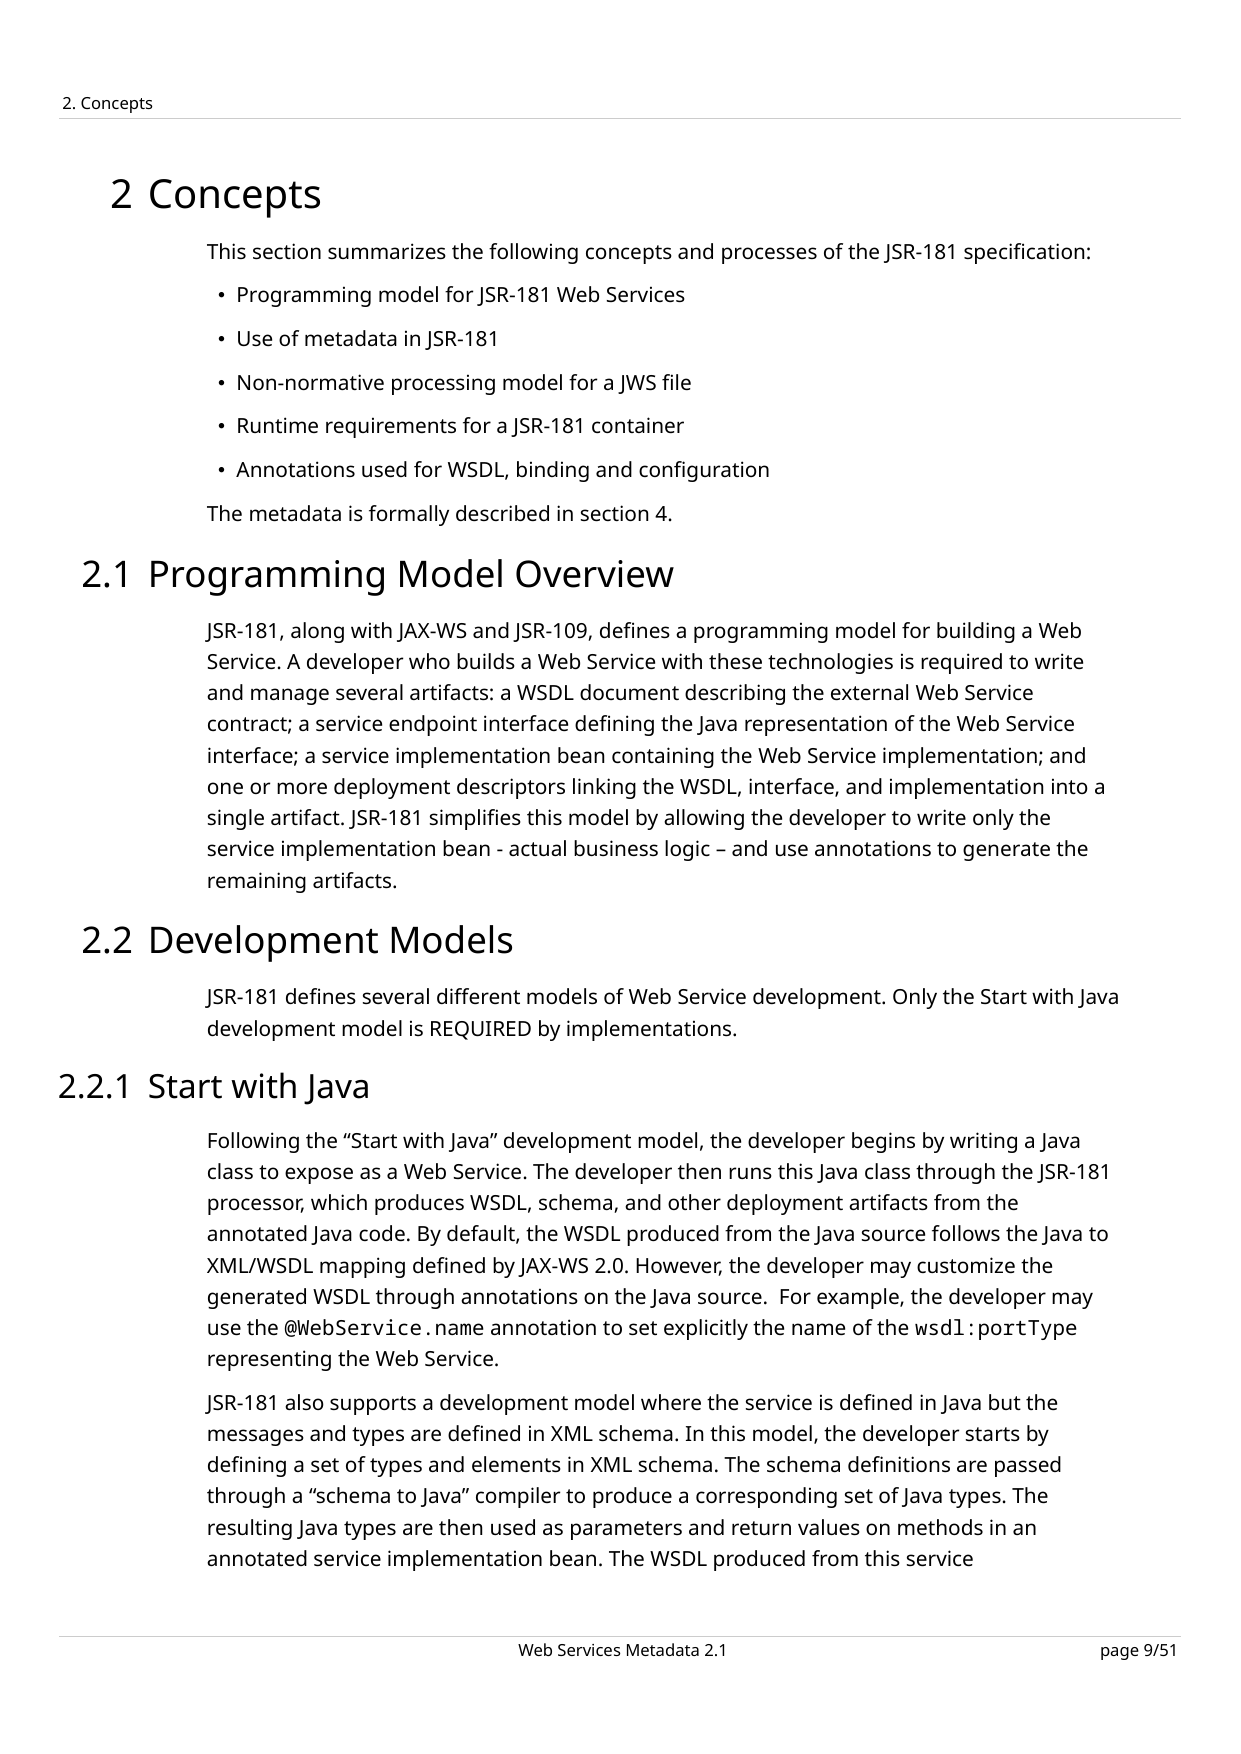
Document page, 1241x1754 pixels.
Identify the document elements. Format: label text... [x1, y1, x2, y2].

text JSR-181 also supports a development model where the service is defined in Java but the messages and types are defined in XML schema. In this model, the developer starts by defining a set of types and elements in XML schema. The schema definitions are passed through a “schema to Java” compiler to produce a corresponding set of Java types. The resulting Java types are then used as parameters and return values on methods in an annotated service implementation bean. The WSDL produced from this service [207, 1388, 1122, 1572]
subtitle Development Models [133, 915, 1181, 965]
list Runtime requirements for a JSR-181 container [221, 412, 1122, 440]
text The metadata is formally described in section 4. [207, 499, 1122, 528]
subtitle Concepts [133, 165, 1181, 220]
list Annotations used for WSDL, binding and configuration [221, 455, 1122, 484]
text Following the “Start with Java” development model, the developer begins by writing a Java class to expose as a Web Service. The developer then runs this Java class through the JSR-181 processor, which produces WSDL, schema, and other deployment artifacts from the annotated Java code. By default, the WSDL produced from the Java source follows the Java to XML/WSDL mapping defined by JAX-WS 2.0. However, the developer may customize the generated WSDL through annotations on the Java source. For example, the developer may use the @WebService.name annotation to set explicitly the name of the wsdl:portType representing the Web Service. [207, 1126, 1122, 1373]
list Programming model for JSR-181 Web Services [221, 280, 1122, 309]
list Non-normative processing model for a JWS file [221, 368, 1122, 396]
text JSR-181 defines several different models of Web Service development. Only the Start with Java development model is REQUIRED by implementations. [207, 982, 1122, 1042]
text This section summarizes the following concepts and processes of the JSR-181 specification: [207, 237, 1122, 266]
text JSR-181, along with JAX-WS and JSR-109, defines a programming model for building a Web Service. A developer who builds a Web Service with these technologies is required to write and manage several artifacts: a WSDL document describing the external Web Service contract; a service endpoint interface defining the Java representation of the Web Service interface; a service implementation bean containing the Web Service implementation; and one or more deployment descriptors linking the WSDL, interface, and implementation into a single artifact. JSR-181 simplifies this model by allowing the developer to write only the service implementation bean - actual business logic – and use annotations to generate the remaining artifacts. [207, 616, 1122, 894]
subtitle Start with Java [133, 1063, 1181, 1108]
subtitle Programming Model Overview [133, 548, 1181, 598]
list Use of metadata in JSR-181 [221, 324, 1122, 353]
